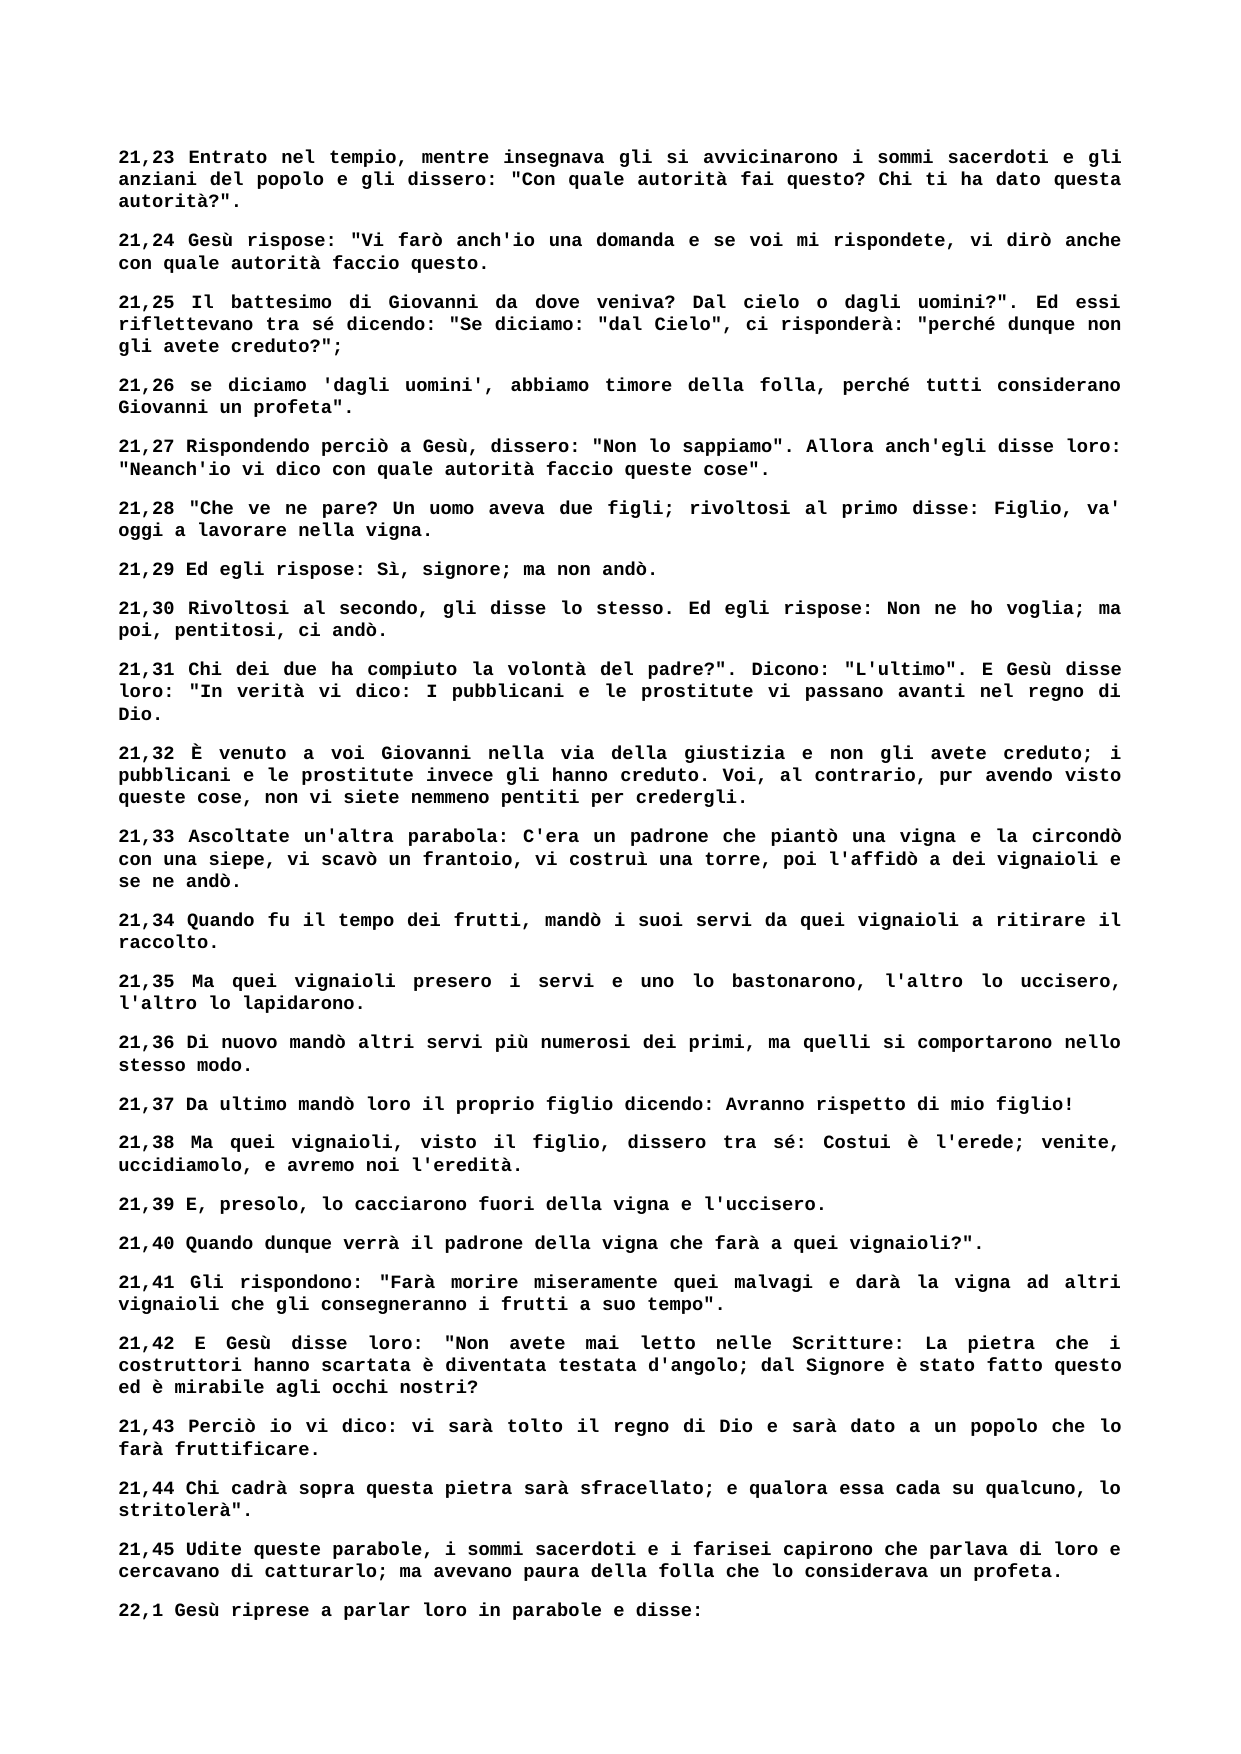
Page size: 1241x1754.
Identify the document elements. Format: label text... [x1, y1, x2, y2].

text 21,33 Ascoltate un'altra parabola: C'era un padrone che piantò una vigna e la circondò con una siepe, vi scavò un frantoio, vi costruì una torre, poi l'affidò a dei vignaioli e se ne andò. [118, 827, 1122, 893]
text 21,34 Quando fu il tempo dei frutti, mandò i suoi servi da quei vignaioli a ritirare il raccolto. [118, 911, 1122, 954]
text 21,41 Gli rispondono: "Farà morire miseramente quei malvagi e darà la vigna ad altri vignaioli che gli consegneranno i frutti a suo tempo". [118, 1272, 1122, 1316]
text 21,39 E, presolo, lo cacciarono fuori della vigna e l'uccisero. [118, 1194, 1122, 1216]
text 21,28 "Che ve ne pare? Un uomo aveva due figli; rivoltosi al primo disse: Figlio, va' oggi a lavorare nella vigna. [118, 498, 1122, 542]
text 21,30 Rivoltosi al secondo, gli disse lo stesso. Ed egli rispose: Non ne ho voglia; ma poi, pentitosi, ci andò. [118, 599, 1122, 642]
text 21,44 Chi cadrà sopra questa pietra sarà sfracellato; e qualora essa cada su qualcuno, lo stritolerà". [118, 1478, 1122, 1522]
text 22,1 Gesù riprese a parlar loro in parabole e disse: [118, 1601, 1122, 1622]
text 21,37 Da ultimo mandò loro il proprio figlio dicendo: Avranno rispetto di mio figlio! [118, 1094, 1122, 1116]
text 21,25 Il battesimo di Giovanni da dove veniva? Dal cielo o dagli uomini?". Ed essi riflettevano tra sé dicendo: "Se diciamo: "dal Cielo", ci risponderà: "perché dunque non gli avete creduto?"; [118, 292, 1122, 358]
text 21,24 Gesù rispose: "Vi farò anch'io una domanda e se voi mi rispondete, vi dirò anche con quale autorità faccio questo. [118, 231, 1122, 275]
text 21,45 Udite queste parabole, i sommi sacerdoti e i farisei capirono che parlava di loro e cercavano di catturarlo; ma avevano paura della folla che lo considerava un profeta. [118, 1540, 1122, 1583]
text 21,35 Ma quei vignaioli presero i servi e uno lo bastonarono, l'altro lo uccisero, l'altro lo lapidarono. [118, 972, 1122, 1015]
text 21,29 Ed egli rispose: Sì, signore; ma non andò. [118, 560, 1122, 581]
text 21,32 È venuto a voi Giovanni nella via della giustizia e non gli avete creduto; i pubblicani e le prostitute invece gli hanno creduto. Voi, al contrario, pur avendo visto queste cose, non vi siete nemmeno pentiti per credergli. [118, 743, 1122, 809]
text 21,40 Quando dunque verrà il padrone della vigna che farà a quei vignaioli?". [118, 1233, 1122, 1255]
text 21,36 Di nuovo mandò altri servi più numerosi dei primi, ma quelli si comportarono nello stesso modo. [118, 1033, 1122, 1077]
text 21,43 Perciò io vi dico: vi sarà tolto il regno di Dio e sarà dato a un popolo che lo farà fruttificare. [118, 1417, 1122, 1461]
text 21,26 se diciamo 'dagli uomini', abbiamo timore della folla, perché tutti considerano Giovanni un profeta". [118, 376, 1122, 419]
text 21,23 Entrato nel tempio, mentre insegnava gli si avvicinarono i sommi sacerdoti e gli anziani del popolo e gli dissero: "Con quale autorità fai questo? Chi ti ha dato questa autorità?". [118, 148, 1122, 213]
text 21,38 Ma quei vignaioli, visto il figlio, dissero tra sé: Costui è l'erede; venite, uccidiamolo, e avremo noi l'eredità. [118, 1133, 1122, 1177]
text 21,27 Rispondendo perciò a Gesù, dissero: "Non lo sappiamo". Allora anch'egli disse loro: "Neanch'io vi dico con quale autorità faccio queste cose". [118, 437, 1122, 481]
text 21,42 E Gesù disse loro: "Non avete mai letto nelle Scritture: La pietra che i costruttori hanno scartata è diventata testata d'angolo; dal Signore è stato fatto questo ed è mirabile agli occhi nostri? [118, 1334, 1122, 1399]
text 21,31 Chi dei due ha compiuto la volontà del padre?". Dicono: "L'ultimo". E Gesù disse loro: "In verità vi dico: I pubblicani e le prostitute vi passano avanti nel regno di Dio. [118, 660, 1122, 726]
